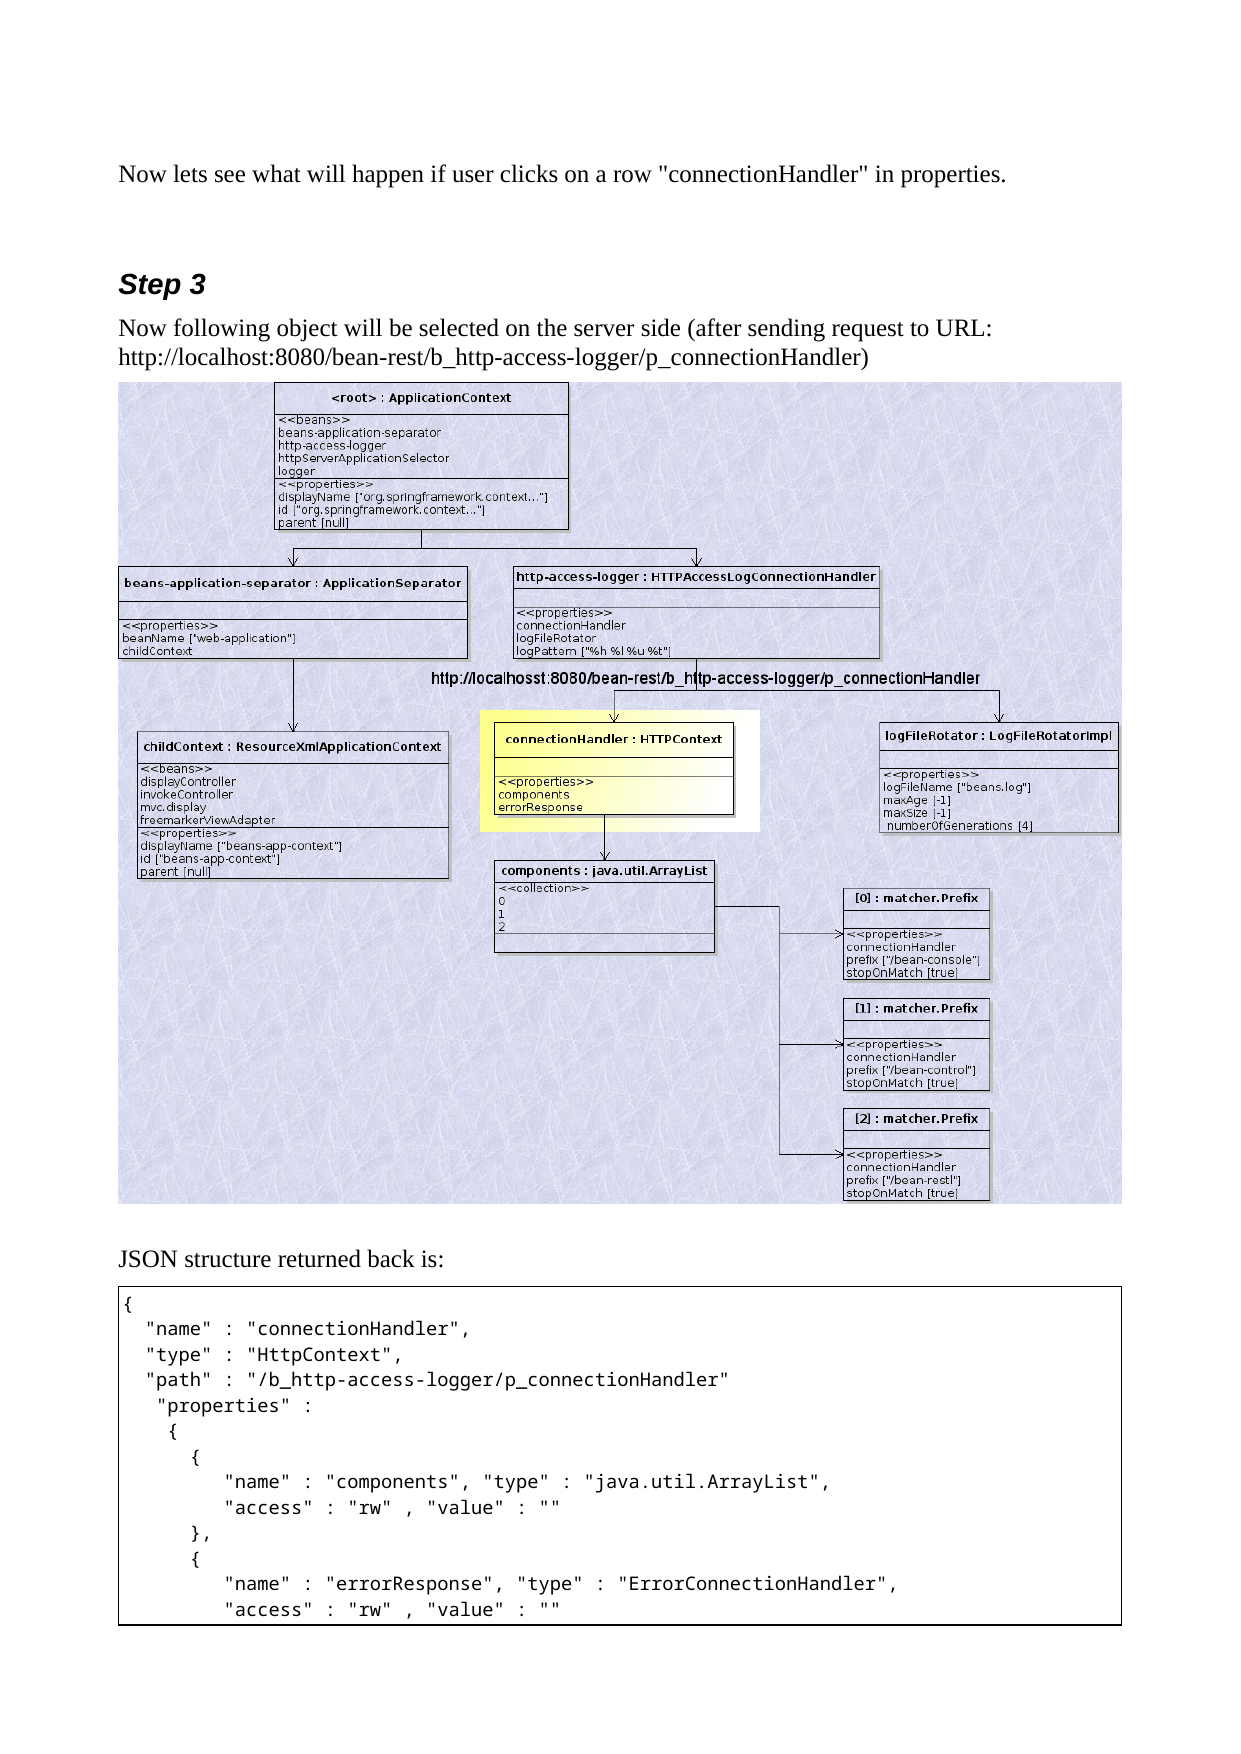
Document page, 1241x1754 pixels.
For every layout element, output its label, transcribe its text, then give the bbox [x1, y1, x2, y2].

picture [118, 382, 1122, 1204]
text "type" : "HttpContext", [119, 1337, 1121, 1362]
text { [119, 1439, 1121, 1464]
text { [119, 1287, 1121, 1311]
text Now lets see what will happen if user clicks on a row "connectionHandler" in properties. [118, 159, 1122, 188]
text Now following object will be selected on the server side (after sending request to URL: http://localhost:8080/bean-rest/b_http-access-logger/p_connectionHandler) [118, 313, 1122, 370]
text { [119, 1413, 1121, 1439]
text }, [119, 1516, 1121, 1541]
text "access" : "rw" , "value" : "" [119, 1592, 1121, 1624]
text "access" : "rw" , "value" : "" [119, 1490, 1121, 1516]
text "path" : "/b_http-access-logger/p_connectionHandler" [119, 1362, 1121, 1388]
text "name" : "components", "type" : "java.util.ArrayList", [119, 1464, 1121, 1490]
text "properties" : [119, 1388, 1121, 1413]
text "name" : "connectionHandler", [119, 1311, 1121, 1337]
text "name" : "errorResponse", "type" : "ErrorConnectionHandler", [119, 1567, 1121, 1592]
text { [119, 1541, 1121, 1567]
subtitle Step 3 [118, 267, 1122, 300]
text JSON structure returned back is: [118, 1244, 1122, 1273]
